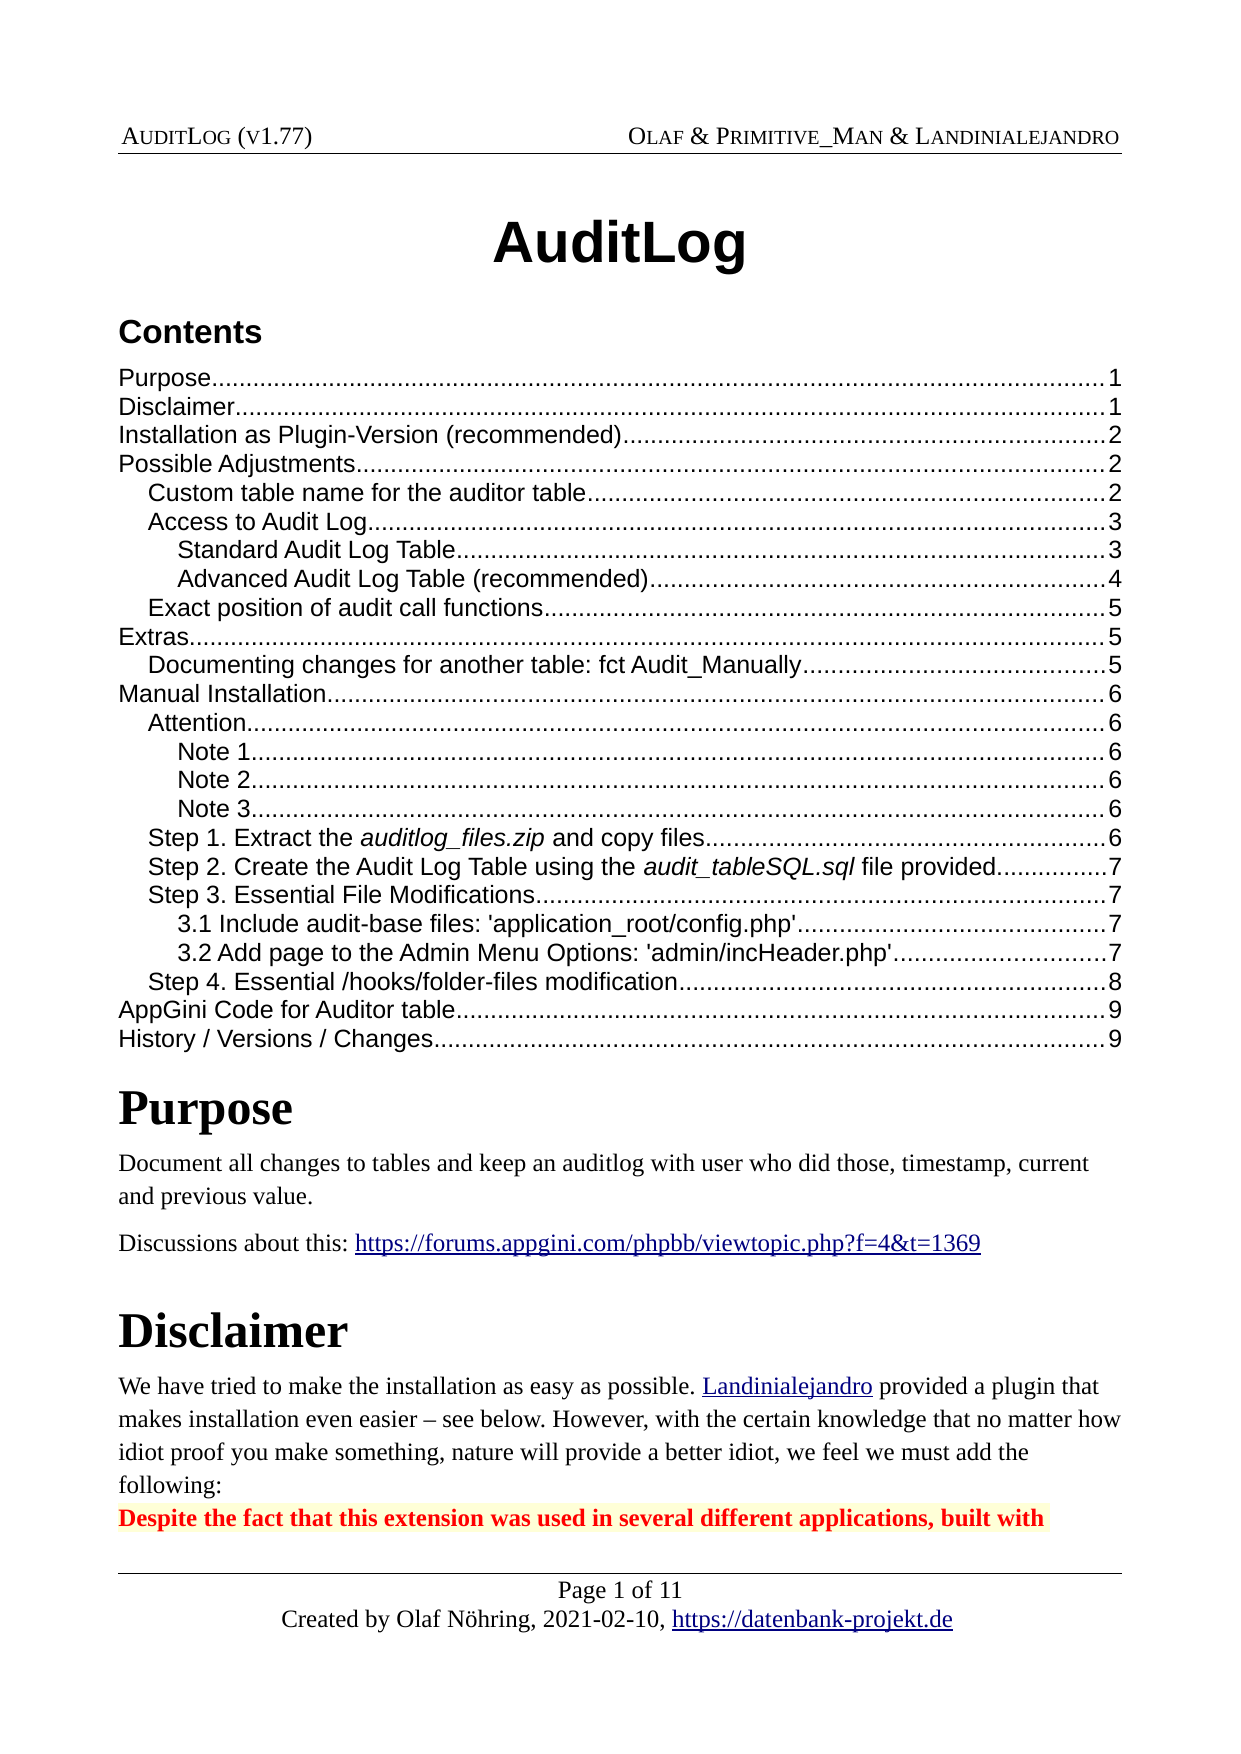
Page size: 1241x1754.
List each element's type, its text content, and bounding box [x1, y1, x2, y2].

text Access to Audit Log 3 [148, 507, 1122, 535]
text Note 3 6 [177, 794, 1122, 823]
text Step 4. Essential /hooks/folder-files modification 8 [148, 967, 1122, 995]
text 3.1 Include audit-base files: 'application_root/config.php' 7 [177, 909, 1122, 938]
text Documenting changes for another table: fct Audit_Manually 5 [148, 650, 1122, 679]
text History / Versions / Changes 9 [118, 1024, 1122, 1053]
title AuditLog [118, 207, 1122, 274]
text AppGini Code for Auditor table 9 [118, 995, 1122, 1024]
subtitle Contents [118, 312, 1122, 350]
text Step 3. Essential File Modifications 7 [148, 880, 1122, 909]
subtitle Disclaimer [118, 1301, 1122, 1358]
text Note 2 6 [177, 765, 1122, 794]
text Extras 5 [118, 622, 1122, 650]
text Purpose 1 [118, 363, 1122, 392]
text Advanced Audit Log Table (recommended) 4 [177, 564, 1122, 593]
text Step 1. Extract the auditlog_files.zip and copy files 6 [148, 823, 1122, 852]
text Standard Audit Log Table 3 [177, 535, 1122, 564]
text Exact position of audit call functions 5 [148, 593, 1122, 622]
text Attention 6 [148, 708, 1122, 737]
text Step 2. Create the Audit Log Table using the audit_tableSQL.sql file provided. 7 [148, 852, 1122, 880]
text Manual Installation 6 [118, 679, 1122, 708]
text Custom table name for the auditor table 2 [148, 478, 1122, 507]
text 3.2 Add page to the Admin Menu Options: 'admin/incHeader.php' 7 [177, 938, 1122, 967]
text Possible Adjustments 2 [118, 449, 1122, 478]
text Discussions about this: https://forums.appgini.com/phpbb/viewtopic.php?f=4&t=1369 [118, 1228, 1122, 1257]
text We have tried to make the installation as easy as possible. Landinialejandro provided a plugin that makes installation even easier – see below. However, with the certain knowledge that no matter how idiot proof you make something, nature will provide a better idiot, we feel we must add the following: Despite the fact that this extension was used in several different applications, built with [118, 1371, 1122, 1532]
text Document all changes to tables and keep an auditlog with user who did those, timestamp, current and previous value. [118, 1148, 1122, 1209]
subtitle Purpose [118, 1078, 1122, 1135]
text Note 1 6 [177, 737, 1122, 765]
text Installation as Plugin-Version (recommended) 2 [118, 420, 1122, 449]
text Disclaimer 1 [118, 392, 1122, 420]
